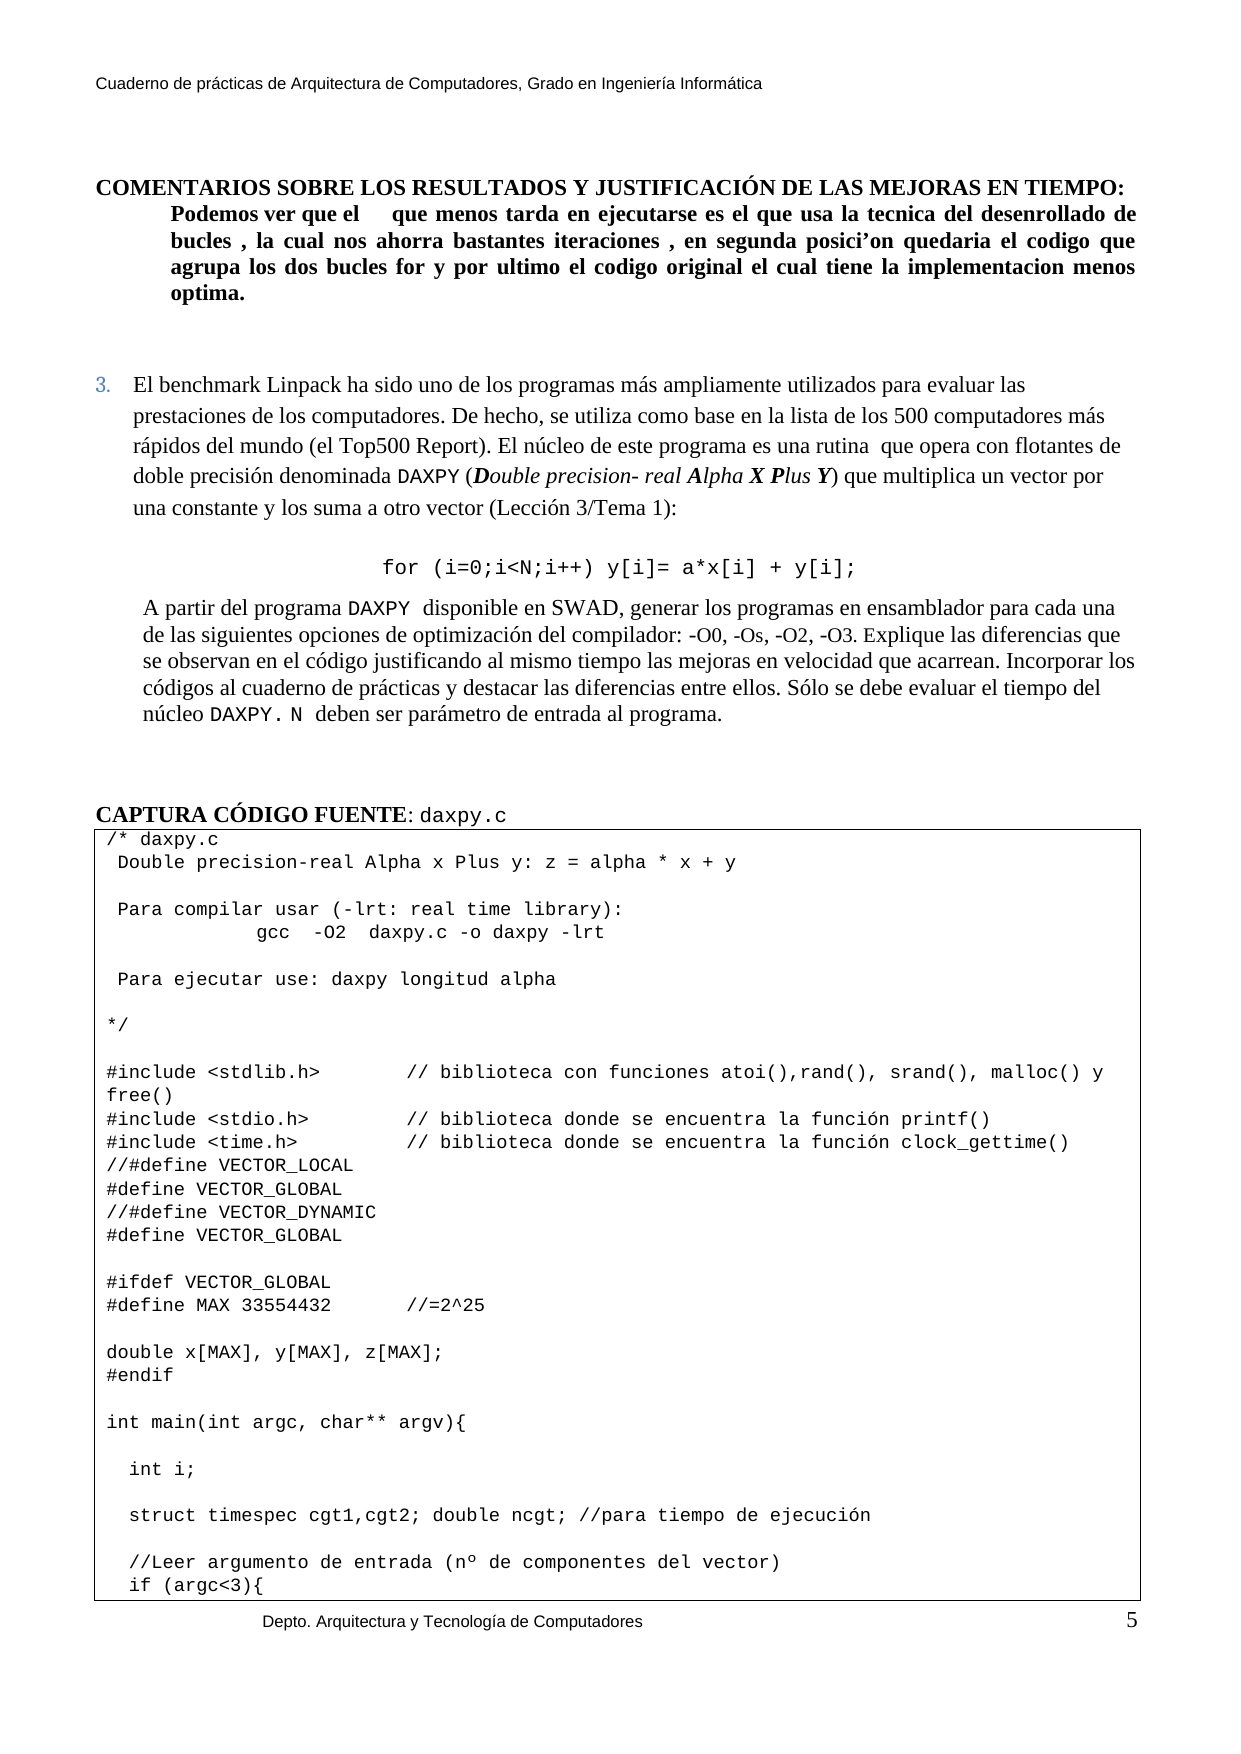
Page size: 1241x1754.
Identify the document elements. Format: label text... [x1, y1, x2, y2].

table_header /* daxpy.c Double precision-real Alpha x Plus y: z = alpha * x + y Para compilar usar (-lrt: real time library): gcc -O2 daxpy.c -o daxpy -lrt Para ejecutar use: daxpy longitud alpha */ #include <stdlib.h> // biblioteca con funciones atoi(),rand(), srand(), malloc() y free() #include <stdio.h> // biblioteca donde se encuentra la función printf() #include <time.h> // biblioteca donde se encuentra la función clock_gettime() //#define VECTOR_LOCAL #define VECTOR_GLOBAL //#define VECTOR_DYNAMIC #define VECTOR_GLOBAL #ifdef VECTOR_GLOBAL #define MAX 33554432 //=2^25 double x[MAX], y[MAX], z[MAX]; #endif int main(int argc, char** argv){ int i; struct timespec cgt1,cgt2; double ncgt; //para tiempo de ejecución //Leer argumento de entrada (nº de componentes del vector) if (argc<3){ [95, 830, 1140, 1599]
list for (i=0;i<N;i++) y[i]= a*x[i] + y[i]; [101, 557, 1137, 581]
text Podemos ver que el que menos tarda en ejecutarse es el que usa la tecnica del desenrollado de bucles , la cual nos ahorra bastantes iteraciones , en segunda posici’on quedaria el codigo que agrupa los dos bucles for y por ultimo el codigo original el cual tiene la implementacion menos optima. [170, 200, 1137, 306]
list A partir del programa DAXPY disponible en SWAD, generar los programas en ensamblador para cada una de las siguientes opciones de optimización del compilador: -O0, -Os, -O2, -O3. Explique las diferencias que se observan en el código justificando al mismo tiempo las mejoras en velocidad que acarrean. Incorporar los códigos al cuaderno de prácticas y destacar las diferencias entre ellos. Sólo se debe evaluar el tiempo del núcleo DAXPY. N deben ser parámetro de entrada al programa. [143, 593, 1137, 728]
text COMENTARIOS SOBRE LOS RESULTADOS Y JUSTIFICACIÓN DE LAS MEJORAS EN TIEMPO: [95, 174, 1137, 200]
text CAPTURA CÓDIGO FUENTE: daxpy.c [95, 801, 1137, 828]
list El benchmark Linpack ha sido uno de los programas más ampliamente utilizados para evaluar las prestaciones de los computadores. De hecho, se utiliza como base en la lista de los 500 computadores más rápidos del mundo (el Top500 Report). El núcleo de este programa es una rutina que opera con flotantes de doble precisión denominada DAXPY (Double precision- real Alpha X Plus Y) que multiplica un vector por una constante y los suma a otro vector (Lección 3/Tema 1): [95, 371, 1137, 520]
